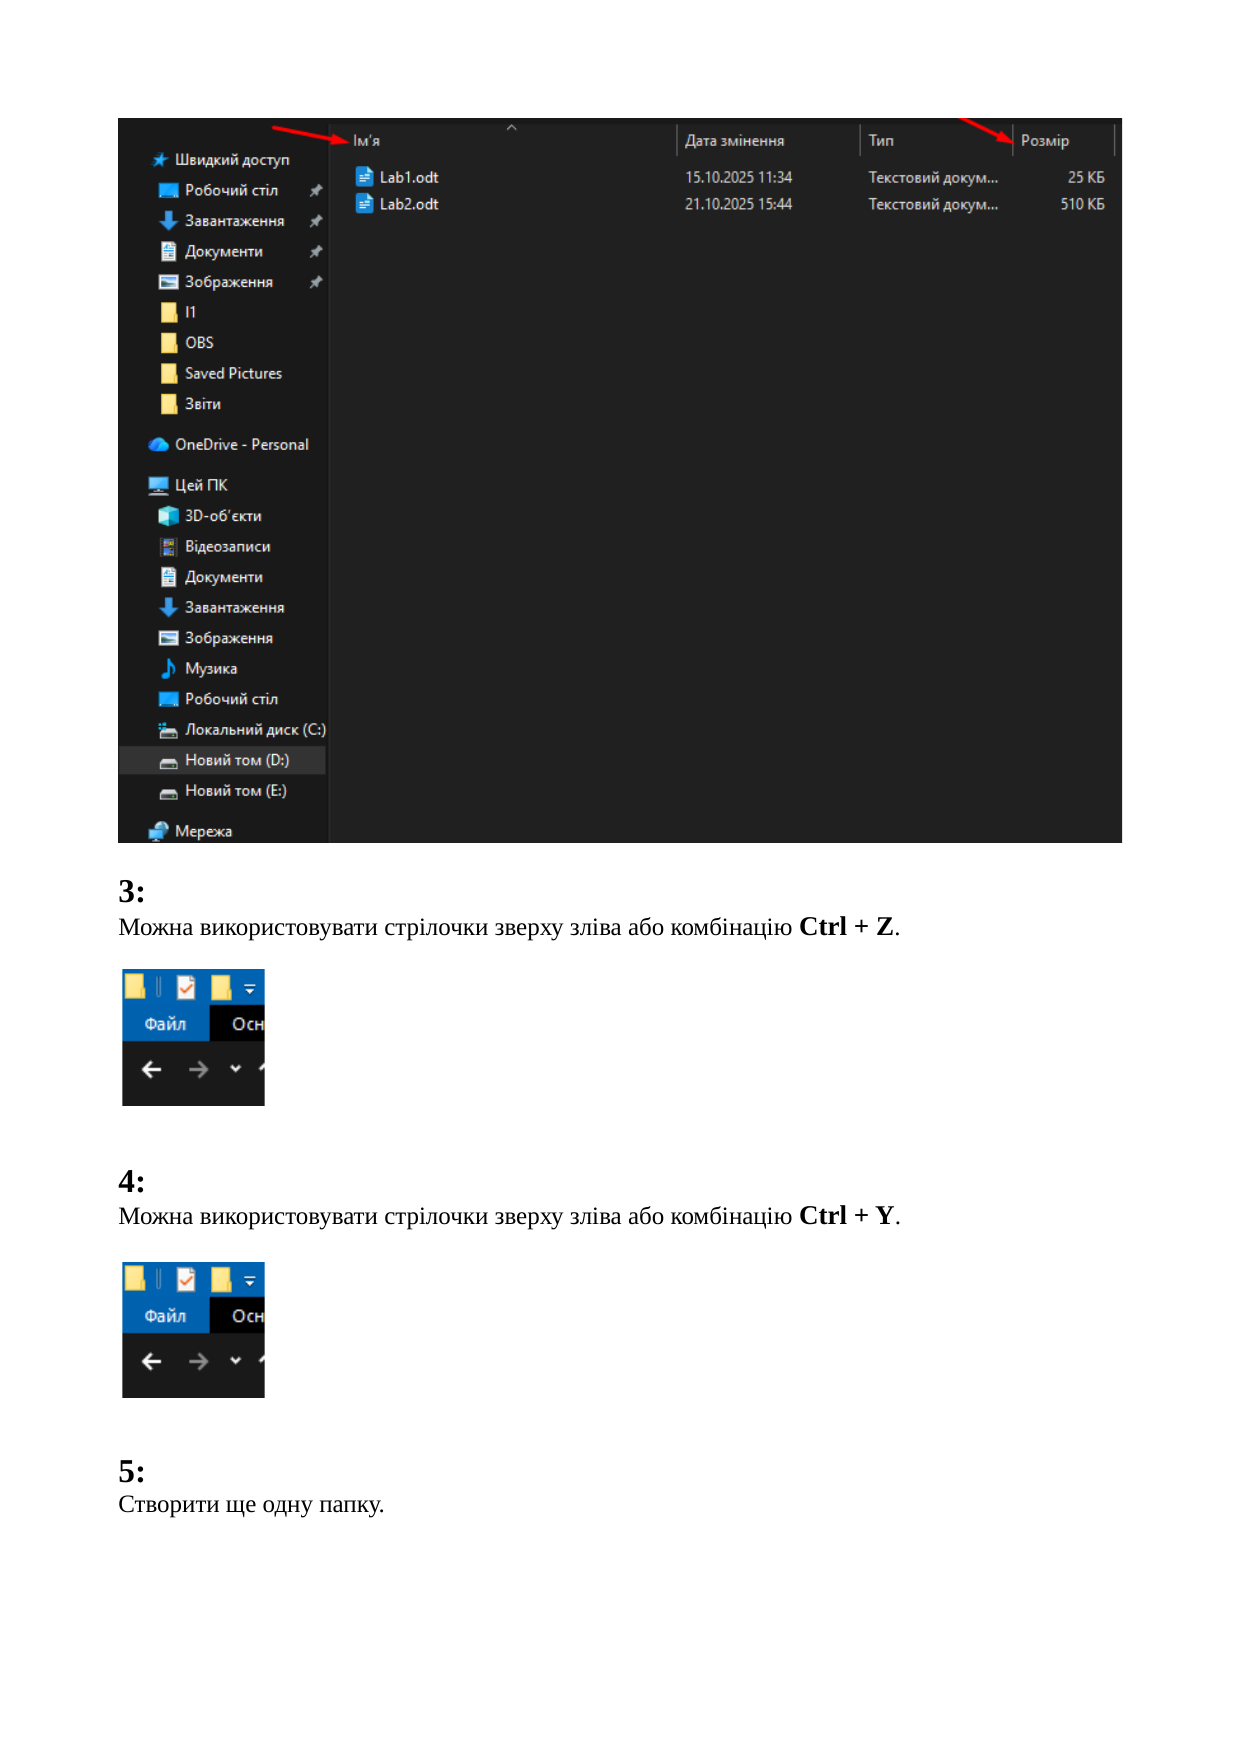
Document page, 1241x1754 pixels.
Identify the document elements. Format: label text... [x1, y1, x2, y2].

picture [122, 1262, 265, 1398]
picture [122, 969, 265, 1106]
text 5: [118, 1451, 1122, 1489]
text 4: [118, 1161, 1122, 1199]
text Можна використовувати стрілочки зверху зліва або комбінацію Ctrl + Z. [118, 909, 1122, 941]
text Створити ще одну папку. [118, 1489, 1122, 1518]
text 3: [118, 871, 1122, 909]
picture [118, 118, 1123, 843]
text Можна використовувати стрілочки зверху зліва або комбінацію Ctrl + Y. [118, 1199, 1122, 1231]
